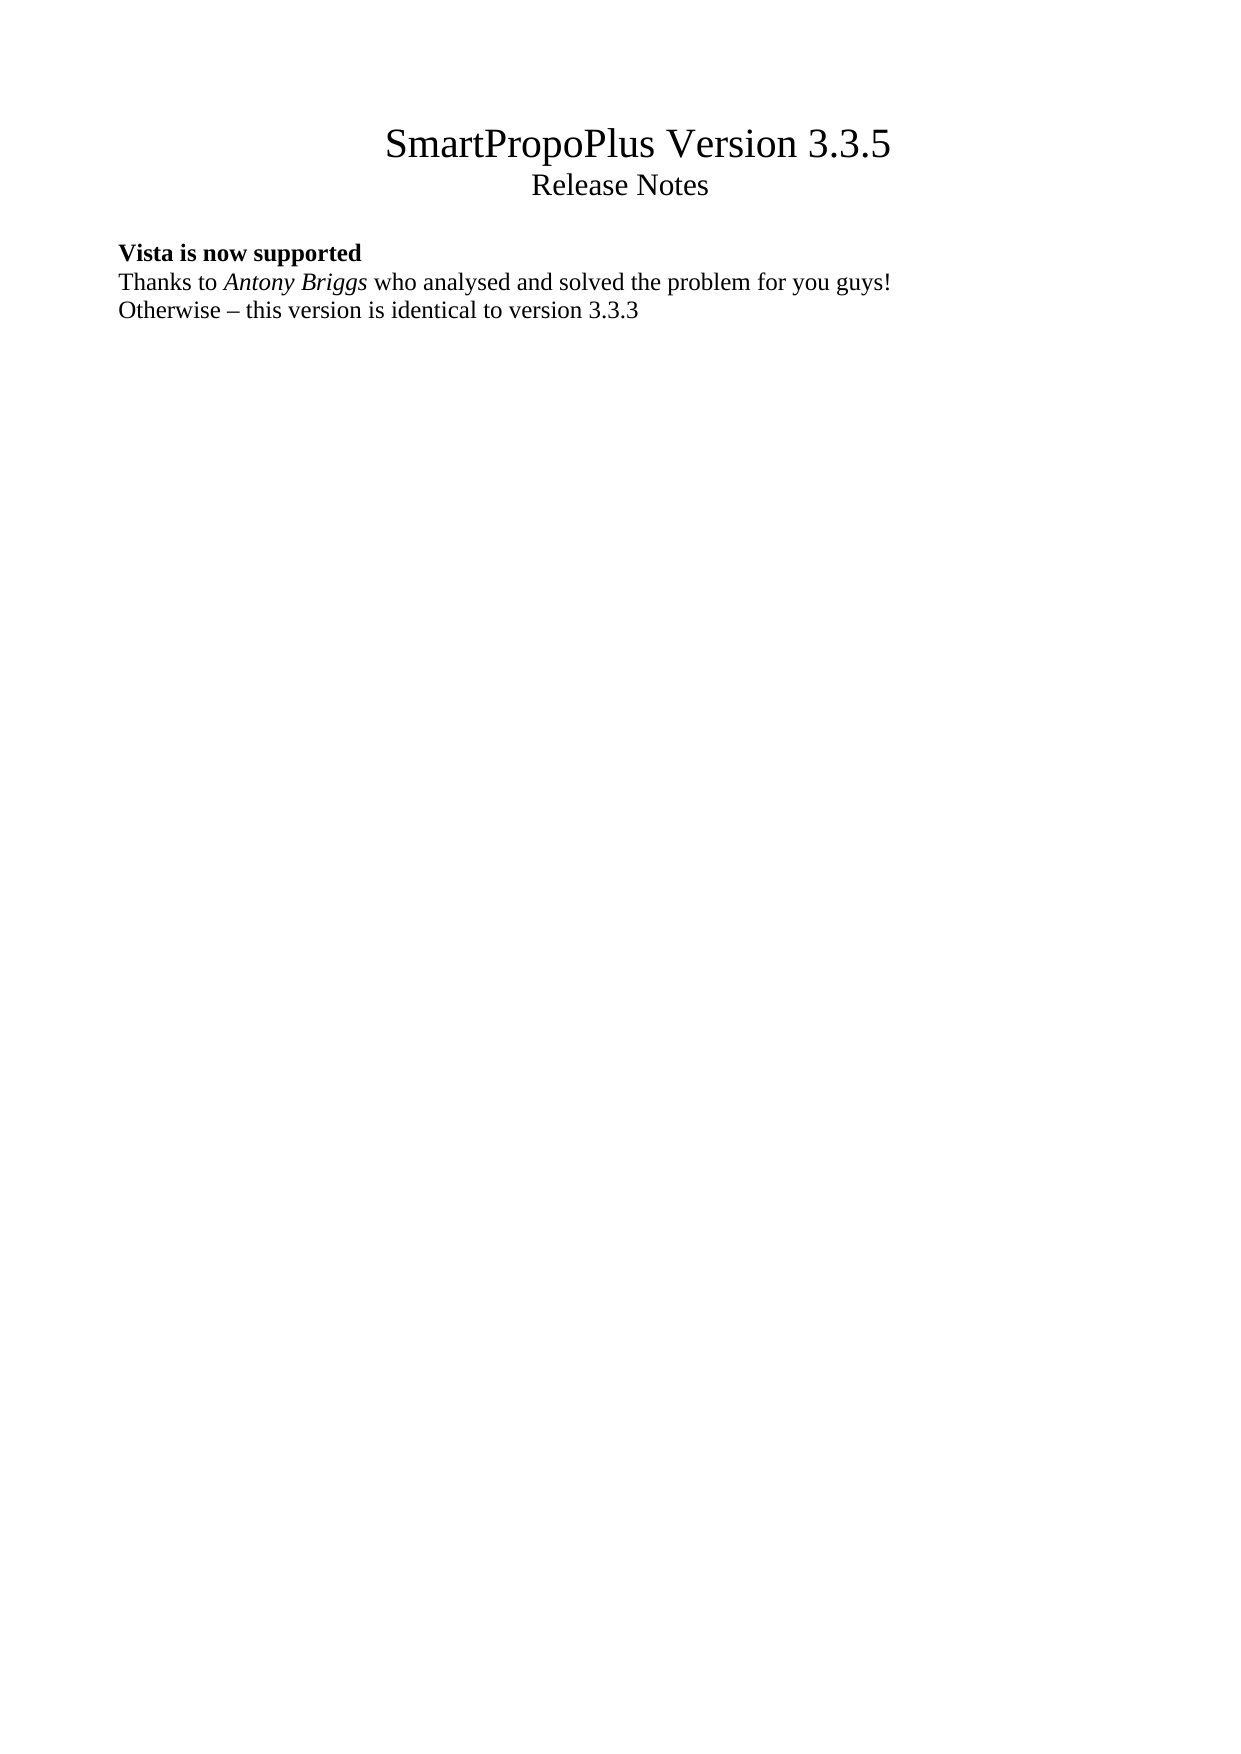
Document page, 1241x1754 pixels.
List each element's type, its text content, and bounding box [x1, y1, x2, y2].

text Release Notes [118, 166, 1122, 202]
text Otherwise – this version is identical to version 3.3.3 [118, 295, 1122, 324]
text Vista is now supported [118, 238, 1122, 267]
text SmartPropoPlus Version 3.3.5 [154, 118, 1122, 166]
text Thanks to Antony Briggs who analysed and solved the problem for you guys! [118, 267, 1122, 295]
